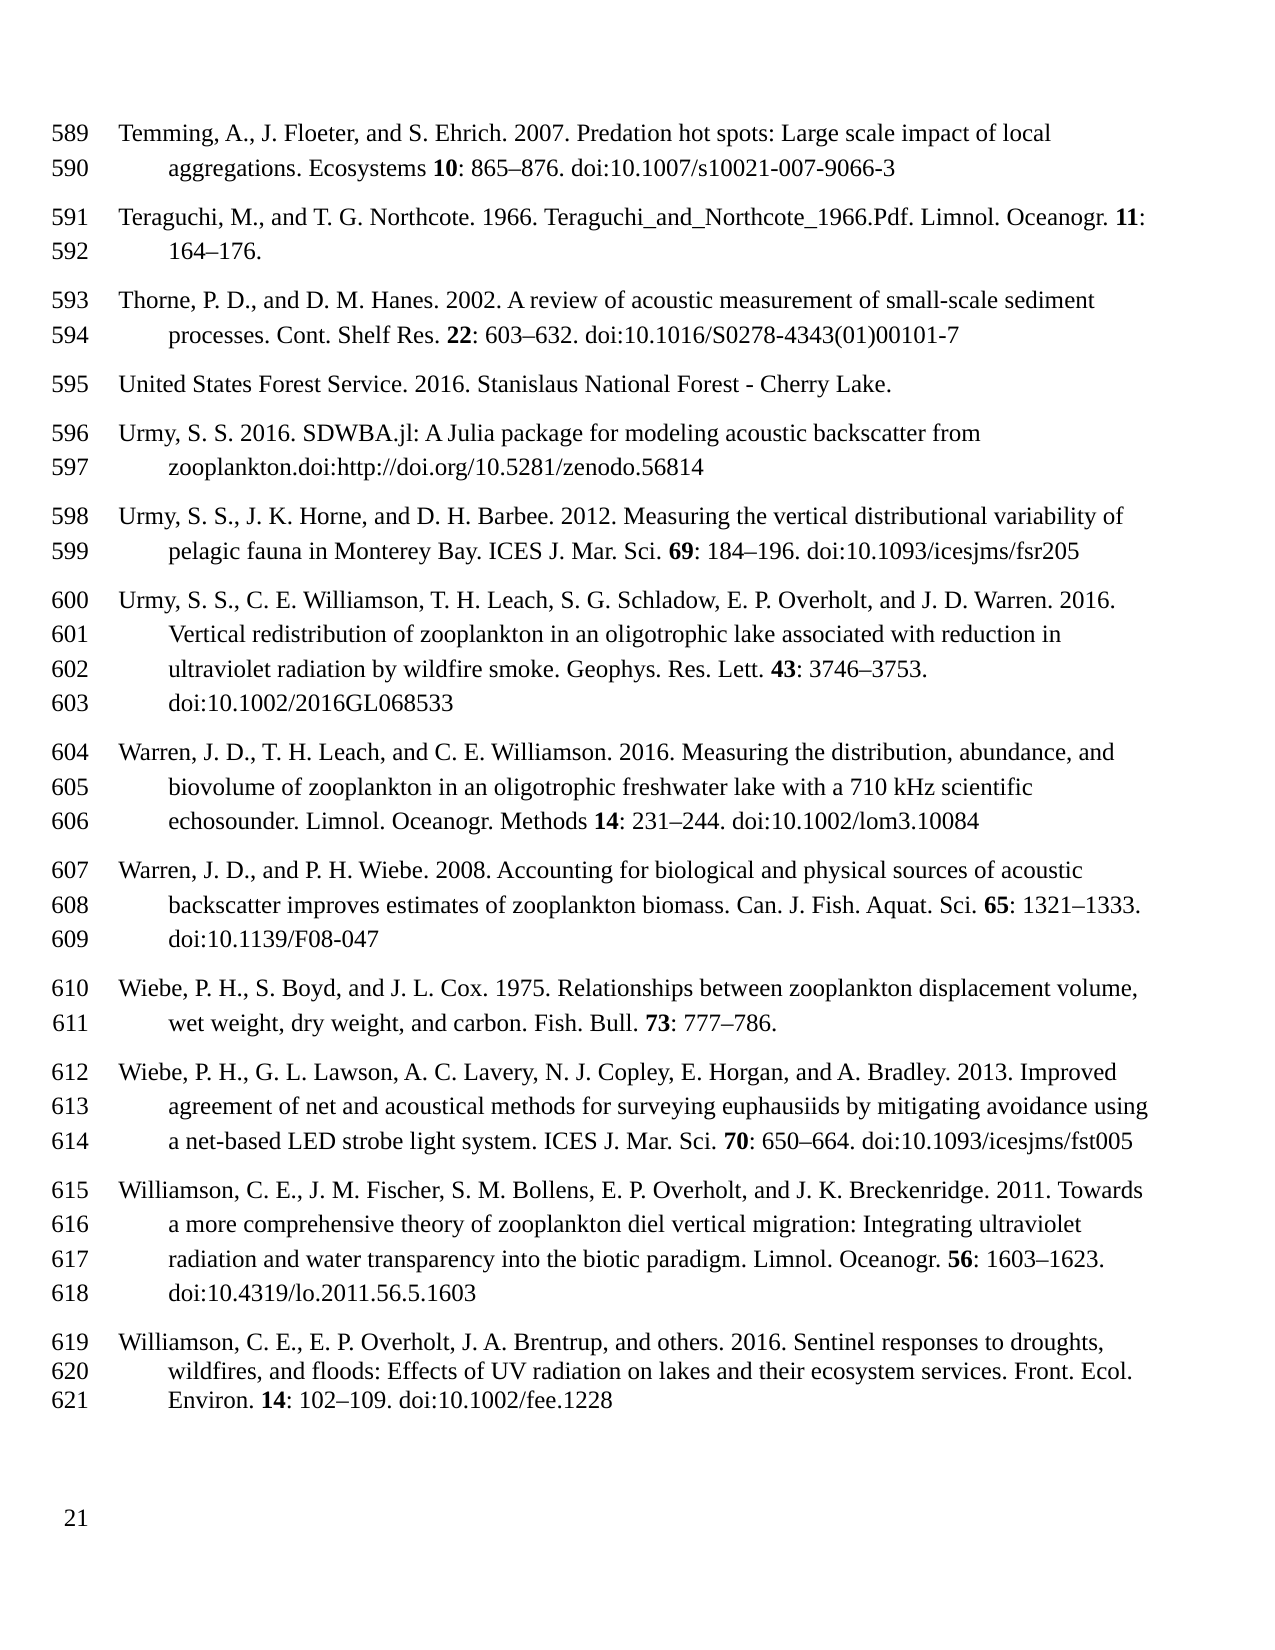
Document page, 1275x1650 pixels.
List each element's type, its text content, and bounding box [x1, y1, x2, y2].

text Williamson, C. E., E. P. Overholt, J. A. Brentrup, and others. 2016. Sentinel responses to droughts, wildfires, and floods: Effects of UV radiation on lakes and their ecosystem services. Front. Ecol. Environ. 14: 102–109. doi:10.1002/fee.1228 [118, 1327, 1157, 1414]
text Temming, A., J. Floeter, and S. Ehrich. 2007. Predation hot spots: Large scale impact of local aggregations. Ecosystems 10: 865–876. doi:10.1007/s10021-007-9066-3 [118, 118, 1157, 181]
text Teraguchi, M., and T. G. Northcote. 1966. Teraguchi_and_Northcote_1966.Pdf. Limnol. Oceanogr. 11: 164–176. [118, 202, 1157, 265]
text Warren, J. D., T. H. Leach, and C. E. Williamson. 2016. Measuring the distribution, abundance, and biovolume of zooplankton in an oligotrophic freshwater lake with a 710 kHz scientific echosounder. Limnol. Oceanogr. Methods 14: 231–244. doi:10.1002/lom3.10084 [118, 737, 1157, 835]
text Urmy, S. S., C. E. Williamson, T. H. Leach, S. G. Schladow, E. P. Overholt, and J. D. Warren. 2016. Vertical redistribution of zooplankton in an oligotrophic lake associated with reduction in ultraviolet radiation by wildfire smoke. Geophys. Res. Lett. 43: 3746–3753. doi:10.1002/2016GL068533 [118, 585, 1157, 717]
text Williamson, C. E., J. M. Fischer, S. M. Bollens, E. P. Overholt, and J. K. Breckenridge. 2011. Towards a more comprehensive theory of zooplankton diel vertical migration: Integrating ultraviolet radiation and water transparency into the biotic paradigm. Limnol. Oceanogr. 56: 1603–1623. doi:10.4319/lo.2011.56.5.1603 [118, 1175, 1157, 1307]
text Wiebe, P. H., G. L. Lawson, A. C. Lavery, N. J. Copley, E. Horgan, and A. Bradley. 2013. Improved agreement of net and acoustical methods for surveying euphausiids by mitigating avoidance using a net-based LED strobe light system. ICES J. Mar. Sci. 70: 650–664. doi:10.1093/icesjms/fst005 [118, 1057, 1157, 1155]
text Wiebe, P. H., S. Boyd, and J. L. Cox. 1975. Relationships between zooplankton displacement volume, wet weight, dry weight, and carbon. Fish. Bull. 73: 777–786. [118, 973, 1157, 1037]
text Urmy, S. S., J. K. Horne, and D. H. Barbee. 2012. Measuring the vertical distributional variability of pelagic fauna in Monterey Bay. ICES J. Mar. Sci. 69: 184–196. doi:10.1093/icesjms/fsr205 [118, 501, 1157, 564]
text Warren, J. D., and P. H. Wiebe. 2008. Accounting for biological and physical sources of acoustic backscatter improves estimates of zooplankton biomass. Can. J. Fish. Aquat. Sci. 65: 1321–1333. doi:10.1139/F08-047 [118, 855, 1157, 953]
text Urmy, S. S. 2016. SDWBA.jl: A Julia package for modeling acoustic backscatter from zooplankton.doi:http://doi.org/10.5281/zenodo.56814 [118, 418, 1157, 481]
text United States Forest Service. 2016. Stanislaus National Forest - Cherry Lake. [118, 369, 1157, 397]
text Thorne, P. D., and D. M. Hanes. 2002. A review of acoustic measurement of small-scale sediment processes. Cont. Shelf Res. 22: 603–632. doi:10.1016/S0278-4343(01)00101-7 [118, 285, 1157, 348]
